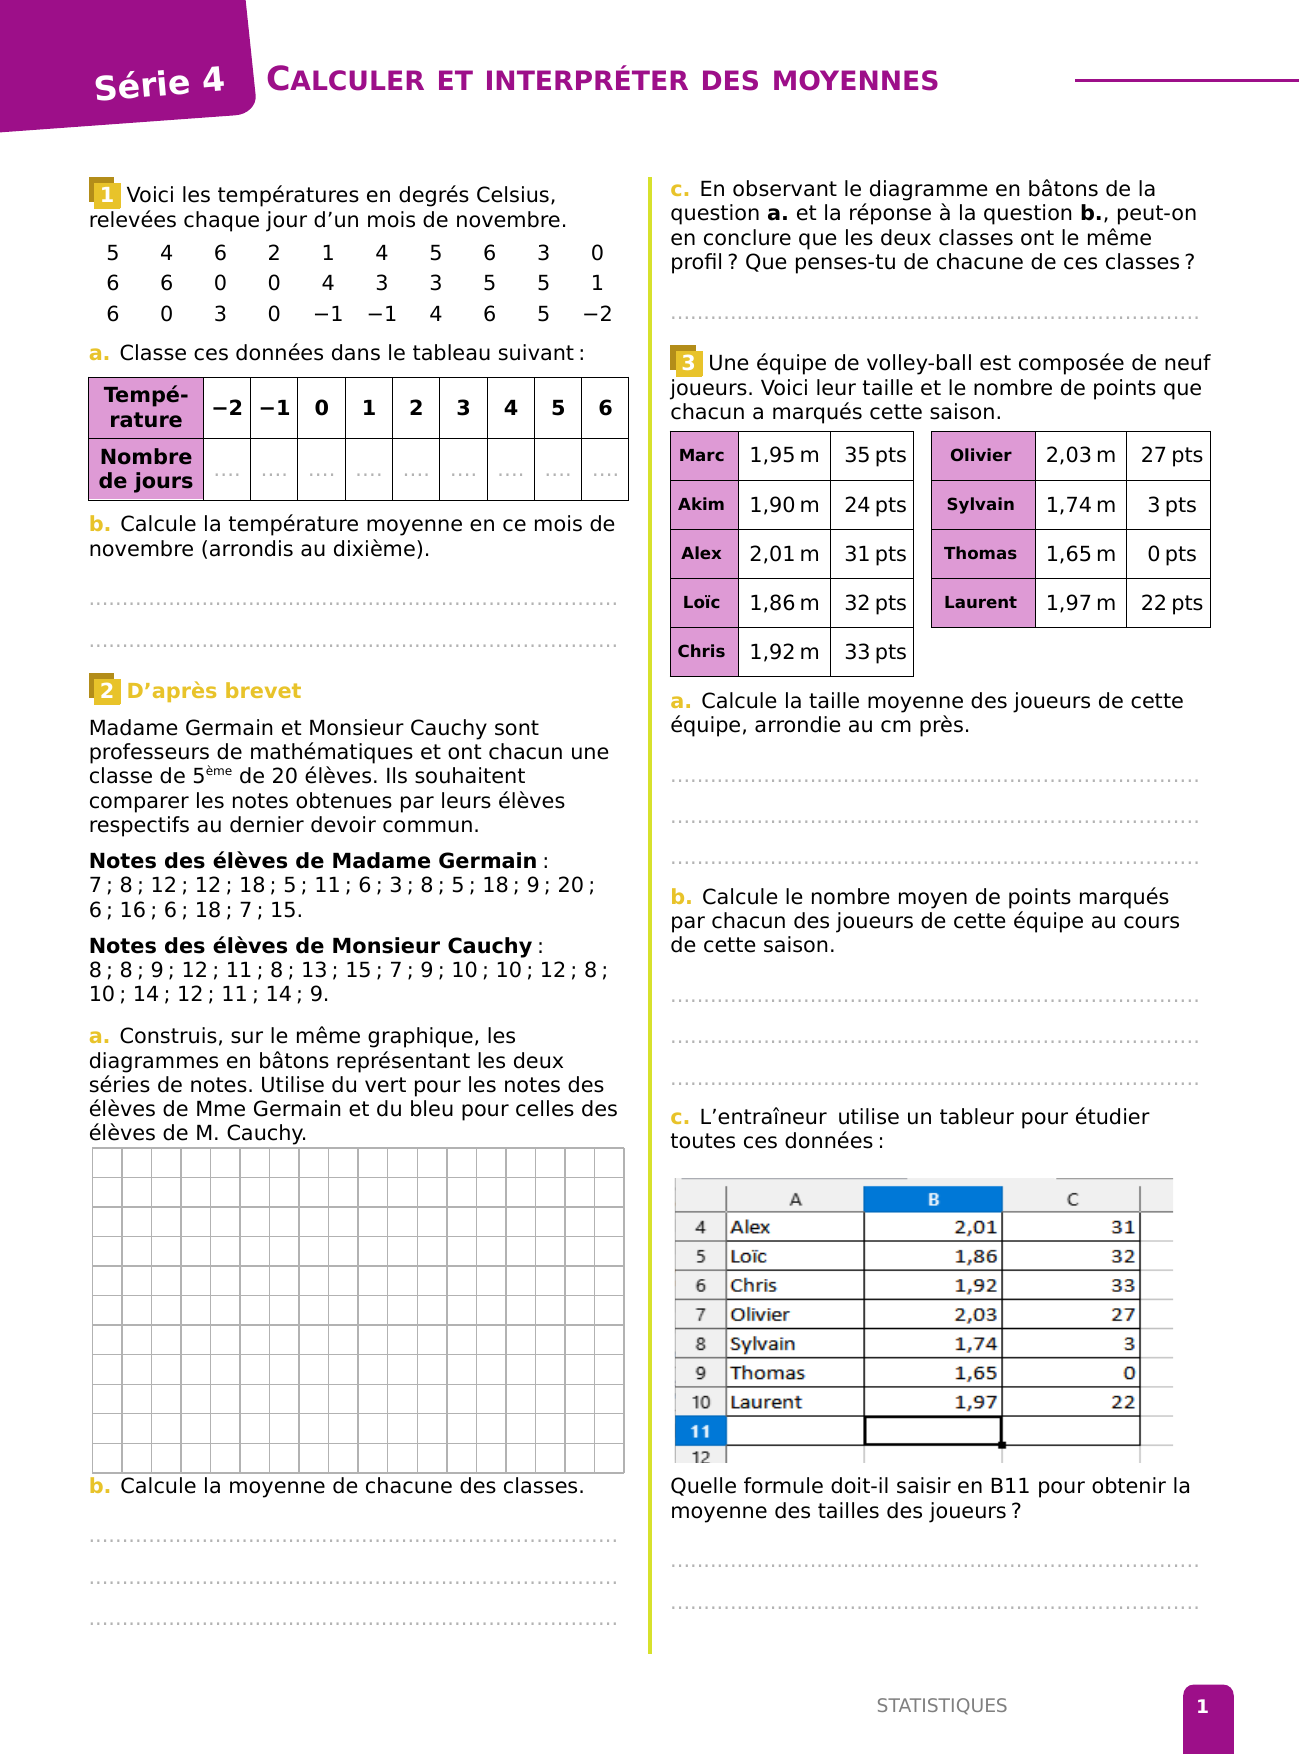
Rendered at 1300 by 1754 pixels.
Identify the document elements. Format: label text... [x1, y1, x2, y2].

table_cell 1,74 m [1036, 481, 1126, 529]
table_cell 3 [412, 269, 466, 299]
list Calcule la température moyenne en ce mois de novembre (arrondis au dixième). [88, 512, 629, 561]
table_cell 5 [519, 269, 573, 299]
table_header 5 [89, 239, 142, 268]
table_cell 0 pts [1127, 530, 1210, 578]
table_header 6 [582, 378, 628, 438]
table_cell …. [204, 439, 250, 499]
table_cell …. [346, 439, 392, 499]
table_header 5 [535, 378, 581, 438]
table_cell 3 pts [1127, 481, 1210, 529]
table_header −2 [204, 378, 250, 438]
table_cell [1127, 628, 1211, 676]
table_cell Alex [671, 530, 738, 578]
table_header 2 [250, 239, 304, 268]
table_header 1 [346, 378, 392, 438]
list Calcule le nombre moyen de points marqués par chacun des joueurs de cette équipe au cours de cette saison. [670, 885, 1211, 958]
table_cell 3 [358, 269, 412, 299]
table_cell …. [582, 439, 628, 499]
table_cell Nombre de jours [89, 439, 203, 499]
table_cell …. [440, 439, 487, 499]
table_cell 3 [196, 299, 250, 329]
table_cell 24 pts [831, 481, 913, 529]
table_header −1 [251, 378, 297, 438]
table_cell 22 pts [1127, 579, 1210, 627]
table_cell 5 [519, 299, 573, 329]
table_cell [1035, 628, 1127, 676]
table_cell Sylvain [932, 481, 1035, 529]
table_cell [914, 529, 931, 578]
subtitle Voici les températures en degrés Celsius, relevées chaque jour d’un mois de novembre. [88, 177, 629, 232]
table_cell Thomas [932, 530, 1035, 578]
table_cell −1 [358, 299, 412, 329]
picture [674, 1178, 1174, 1463]
table_cell [914, 627, 932, 676]
table_cell 0 [250, 269, 304, 299]
list Quelle formule doit-il saisir en B11 pour obtenir la moyenne des tailles des joueurs ? [670, 1177, 1211, 1523]
table_cell Chris [671, 628, 738, 676]
table_cell 31 pts [831, 530, 913, 578]
table_cell 1,90 m [739, 481, 830, 529]
table_cell Akim [671, 481, 738, 529]
list Calcule la moyenne de chacune des classes. [88, 1169, 629, 1498]
table_cell 0 [143, 299, 196, 329]
table_header 35 pts [831, 432, 913, 480]
list Construis, sur le même graphique, les diagrammes en bâtons représentant les deux séries de notes. Utilise du vert pour les notes des élèves de Mme Germain et du bleu pour celles des élèves de M. Cauchy. [88, 1024, 629, 1146]
subtitle Notes des élèves de Monsieur Cauchy : 8 ; 8 ; 9 ; 12 ; 11 ; 8 ; 13 ; 15 ; 7 ; 9 ; 10 ; 10 ; 12 ; 8 ; 10 ; 14 ; 12 ; 11 ; 14 ; 9. [88, 934, 623, 1007]
table_header 2 [393, 378, 439, 438]
table_cell 6 [466, 299, 519, 329]
list Calcule la taille moyenne des joueurs de cette équipe, arrondie au cm près. [670, 689, 1211, 737]
table_cell 4 [304, 269, 358, 299]
table_cell 6 [89, 269, 142, 299]
table_cell 1,92 m [739, 628, 830, 676]
table_header [914, 431, 931, 480]
subtitle Notes des élèves de Madame Germain : 7 ; 8 ; 12 ; 12 ; 18 ; 5 ; 11 ; 6 ; 3 ; 8 ; 5 ; 18 ; 9 ; 20 ; 6 ; 16 ; 6 ; 18 ; 7 ; 15. [88, 849, 623, 922]
table_header 4 [488, 378, 534, 438]
table_cell 6 [143, 269, 196, 299]
subtitle Une équipe de volley-ball est composée de neuf joueurs. Voici leur taille et le nombre de points que chacun a marqués cette saison. [670, 345, 1211, 425]
list En observant le diagramme en bâtons de la question a. et la réponse à la question b., peut-on en conclure que les deux classes ont le même profil ? Que penses-tu de chacune de ces classes ? [670, 177, 1211, 274]
table_header 4 [358, 239, 412, 268]
table_cell 1 [573, 269, 627, 299]
list Classe ces données dans le tableau suivant : [88, 341, 629, 365]
table_cell 2,01 m [739, 530, 830, 578]
table_header 6 [196, 239, 250, 268]
table_cell [914, 578, 931, 627]
table_header 6 [466, 239, 519, 268]
table_cell …. [251, 439, 297, 499]
table_header Tempé­rature [89, 378, 203, 438]
table_header 3 [440, 378, 487, 438]
table_header 2,03 m [1036, 432, 1126, 480]
table_header 4 [143, 239, 196, 268]
table_header Olivier [932, 432, 1035, 480]
table_cell 32 pts [831, 579, 913, 627]
table_header 5 [412, 239, 466, 268]
table_header Marc [671, 432, 738, 480]
subtitle Madame Germain et Monsieur Cauchy sont professeurs de mathématiques et ont chacun une classe de 5ème de 20 élèves. Ils souhaitent comparer les notes obtenues par leurs élèves respectifs au dernier devoir commun. [88, 716, 623, 837]
table_cell 33 pts [831, 628, 913, 676]
table_cell 1,86 m [739, 579, 830, 627]
table_cell …. [393, 439, 439, 499]
table_cell 0 [250, 299, 304, 329]
table_header 3 [519, 239, 573, 268]
table_header 27 pts [1127, 432, 1210, 480]
table_cell …. [298, 439, 345, 499]
subtitle D’après brevet [114, 673, 629, 704]
list L’entraîneur utilise un tableur pour étudier toutes ces données : [670, 1105, 1211, 1154]
table_header 0 [573, 239, 627, 268]
table_cell Laurent [932, 579, 1035, 627]
table_cell Loïc [671, 579, 738, 627]
table_cell 1,65 m [1036, 530, 1126, 578]
table_header 1 [304, 239, 358, 268]
table_header 0 [298, 378, 345, 438]
table_cell 6 [89, 299, 142, 329]
table_cell 5 [466, 269, 519, 299]
table_cell 4 [412, 299, 466, 329]
table_cell −2 [573, 299, 627, 329]
table_cell [932, 628, 1035, 676]
table_cell 1,97 m [1036, 579, 1126, 627]
table_header 1,95 m [739, 432, 830, 480]
table_cell 0 [196, 269, 250, 299]
table_cell …. [535, 439, 581, 499]
table_cell [914, 480, 931, 529]
table_cell −1 [304, 299, 358, 329]
table_cell …. [488, 439, 534, 499]
